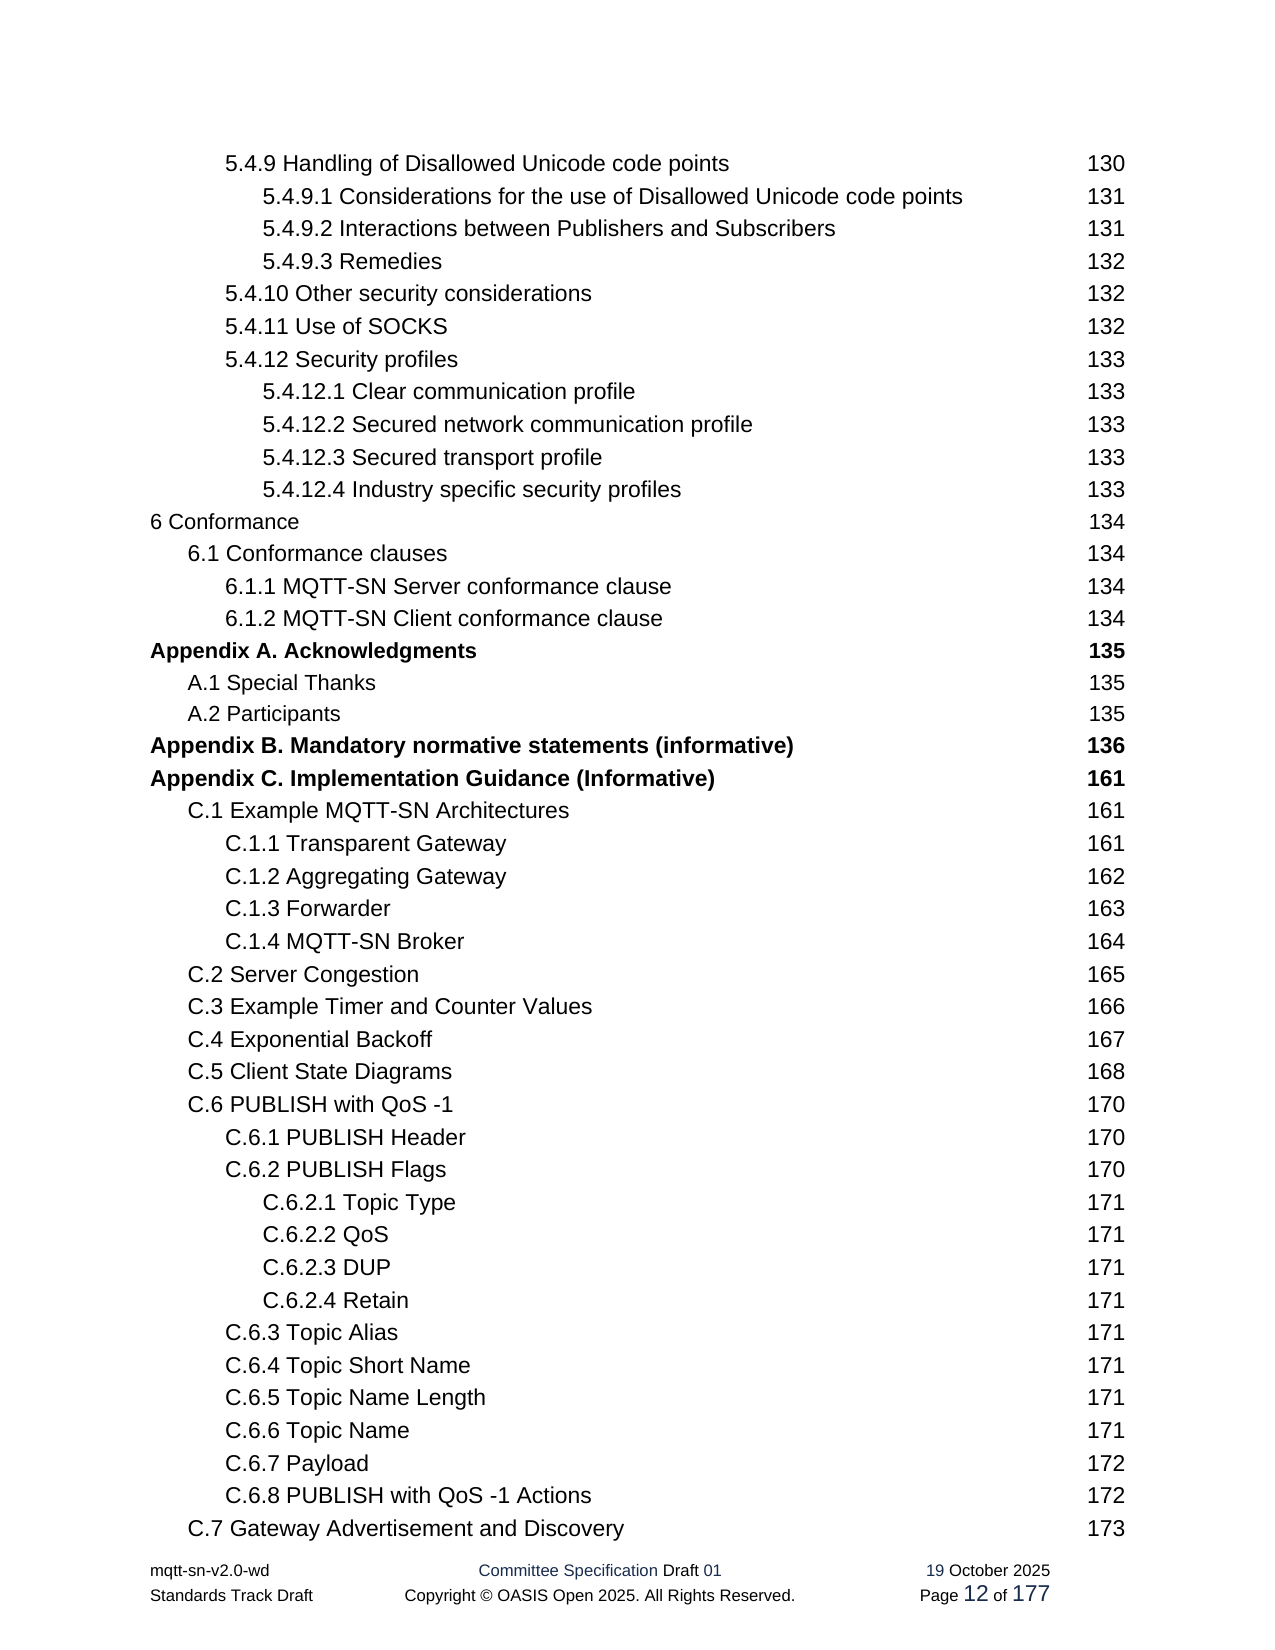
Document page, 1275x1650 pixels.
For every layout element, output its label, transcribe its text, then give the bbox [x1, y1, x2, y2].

text C.6.3 Topic Alias 171 [225, 1319, 1125, 1346]
text C.6.2.1 Topic Type 171 [262, 1189, 1125, 1215]
text 6 Conformance 134 [150, 509, 1125, 534]
text 5.4.9.3 Remedies 132 [262, 248, 1125, 274]
text 5.4.9.2 Interactions between Publishers and Subscribers 131 [262, 215, 1125, 242]
text 5.4.12.3 Secured transport profile 133 [262, 443, 1125, 470]
text C.6.2 PUBLISH Flags 170 [225, 1156, 1125, 1182]
text C.1.1 Transparent Gateway 161 [225, 830, 1125, 856]
text C.5 Client State Diagrams 168 [187, 1058, 1125, 1085]
text C.4 Exponential Backoff 167 [187, 1026, 1125, 1052]
text 5.4.12.4 Industry specific security profiles 133 [262, 476, 1125, 502]
text 6.1.2 MQTT-SN Client conformance clause 134 [225, 605, 1125, 632]
text C.6.4 Topic Short Name 171 [225, 1352, 1125, 1378]
text C.7 Gateway Advertisement and Discovery 173 [187, 1515, 1125, 1541]
text Appendix B. Mandatory normative statements (informative) 136 [150, 732, 1125, 759]
text 5.4.9 Handling of Disallowed Unicode code points 130 [225, 150, 1125, 176]
text 5.4.9.1 Considerations for the use of Disallowed Unicode code points 131 [262, 183, 1125, 209]
text C.2 Server Congestion 165 [187, 961, 1125, 987]
text C.6 PUBLISH with QoS -1 170 [187, 1091, 1125, 1117]
text C.6.5 Topic Name Length 171 [225, 1384, 1125, 1411]
text A.1 Special Thanks 135 [187, 669, 1125, 694]
text C.6.6 Topic Name 171 [225, 1417, 1125, 1443]
text C.1.3 Forwarder 163 [225, 895, 1125, 922]
text C.6.8 PUBLISH with QoS -1 Actions 172 [225, 1482, 1125, 1508]
text 6.1 Conformance clauses 134 [187, 540, 1125, 566]
text C.6.1 PUBLISH Header 170 [225, 1123, 1125, 1150]
text 5.4.12.2 Secured network communication profile 133 [262, 411, 1125, 437]
text 6.1.1 MQTT-SN Server conformance clause 134 [225, 573, 1125, 599]
text C.1.2 Aggregating Gateway 162 [225, 863, 1125, 889]
text C.6.2.4 Retain 171 [262, 1287, 1125, 1313]
text C.3 Example Timer and Counter Values 166 [187, 993, 1125, 1019]
text C.6.2.3 DUP 171 [262, 1254, 1125, 1280]
text Appendix A. Acknowledgments 135 [150, 638, 1125, 663]
text Appendix C. Implementation Guidance (Informative) 161 [150, 765, 1125, 791]
text C.1.4 MQTT-SN Broker 164 [225, 928, 1125, 954]
text 5.4.10 Other security considerations 132 [225, 280, 1125, 307]
text C.6.7 Payload 172 [225, 1449, 1125, 1476]
text A.2 Participants 135 [187, 701, 1125, 726]
text 5.4.11 Use of SOCKS 132 [225, 313, 1125, 339]
text 5.4.12 Security profiles 133 [225, 346, 1125, 372]
text 5.4.12.1 Clear communication profile 133 [262, 378, 1125, 404]
text C.1 Example MQTT-SN Architectures 161 [187, 797, 1125, 824]
text C.6.2.2 QoS 171 [262, 1221, 1125, 1248]
